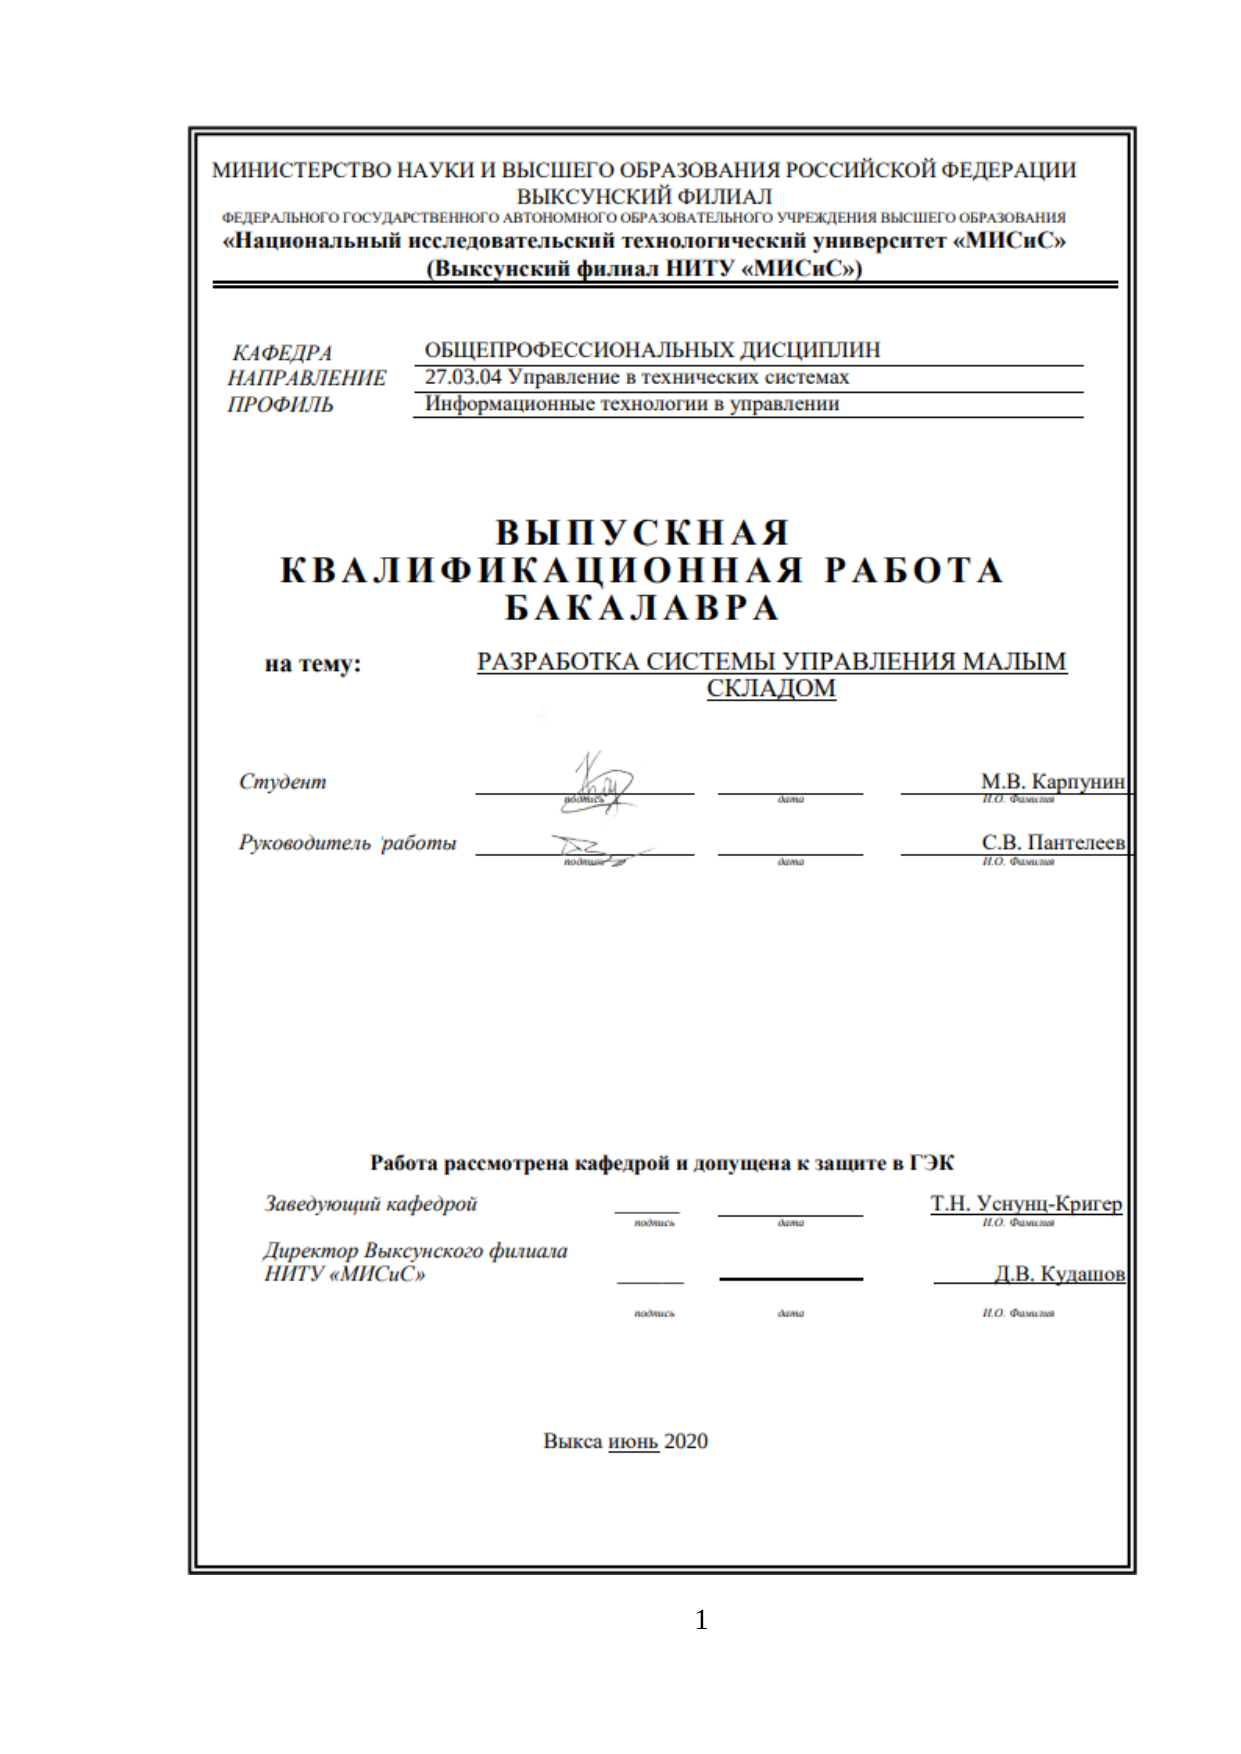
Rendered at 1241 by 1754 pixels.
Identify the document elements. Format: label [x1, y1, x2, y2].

picture [185, 123, 1142, 1575]
